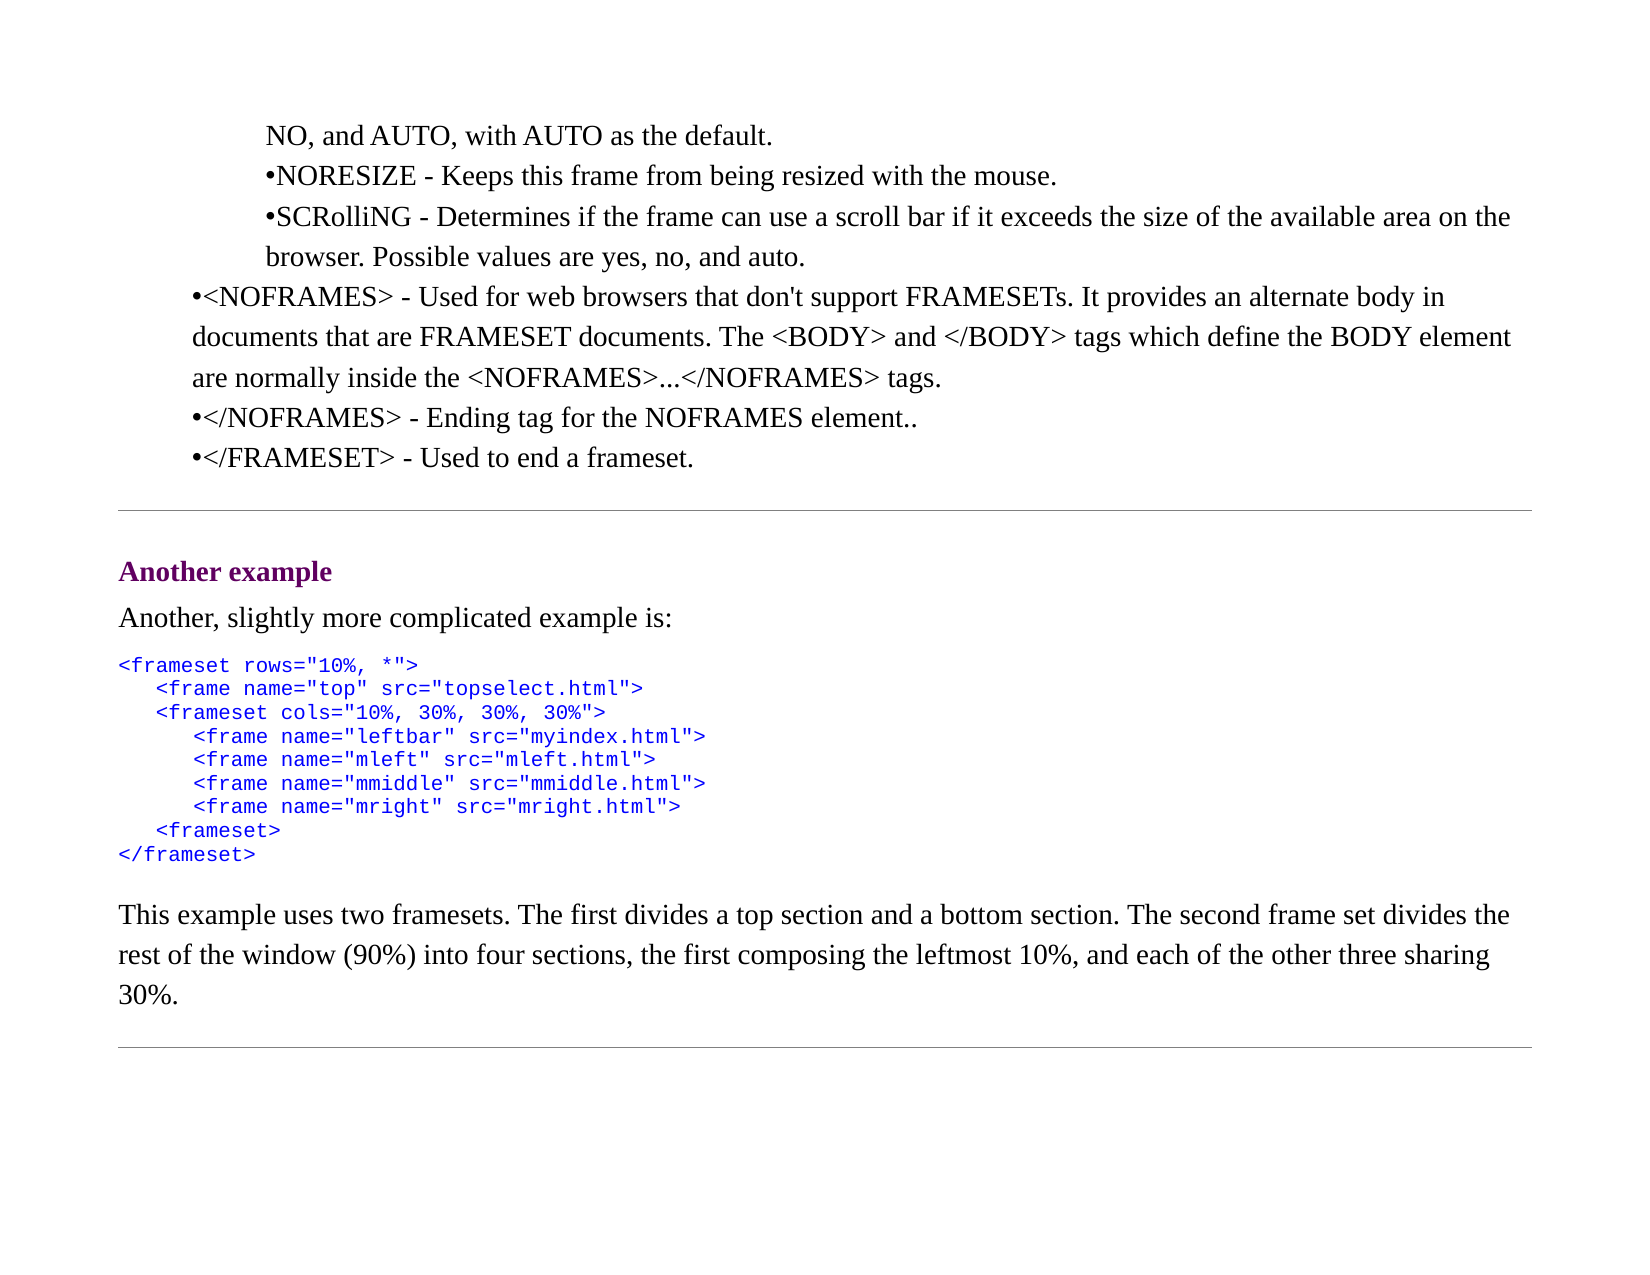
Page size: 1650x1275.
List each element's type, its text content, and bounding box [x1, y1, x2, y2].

text <frame name="leftbar" src="myindex.html"> [118, 726, 1532, 749]
text <frame name="top" src="topselect.html"> [118, 678, 1532, 702]
text <frameset> [118, 820, 1532, 844]
text <frameset rows="10%, *"> [118, 655, 1532, 678]
list </NOFRAMES> - Ending tag for the NOFRAMES element.. [118, 400, 1532, 433]
list <NOFRAMES> - Used for web browsers that don't support FRAMESETs. It provides an alternate body in documents that are FRAMESET documents. The <BODY> and </BODY> tags which define the BODY element are normally inside the <NOFRAMES>...</NOFRAMES> tags. [118, 279, 1532, 393]
text <frame name="mleft" src="mleft.html"> [118, 749, 1532, 773]
list NO, and AUTO, with AUTO as the default. [118, 118, 1532, 152]
text <frame name="mmiddle" src="mmiddle.html"> [118, 773, 1532, 797]
text <frame name="mright" src="mright.html"> [118, 797, 1532, 820]
subtitle Another example [118, 554, 1532, 587]
list SCRolliNG - Determines if the frame can use a scroll bar if it exceeds the size of the available area on the browser. Possible values are yes, no, and auto. [118, 199, 1532, 272]
text Another, slightly more complicated example is: [118, 600, 1532, 633]
list </FRAMESET> - Used to end a frameset. [118, 440, 1532, 474]
text This example uses two framesets. The first divides a top section and a bottom section. The second frame set divides the rest of the window (90%) into four sections, the first composing the leftmost 10%, and each of the other three sharing 30%. [118, 897, 1532, 1011]
text </frameset> [118, 844, 1532, 867]
list NORESIZE - Keeps this frame from being resized with the mouse. [118, 158, 1532, 192]
text <frameset cols="10%, 30%, 30%, 30%"> [118, 702, 1532, 726]
